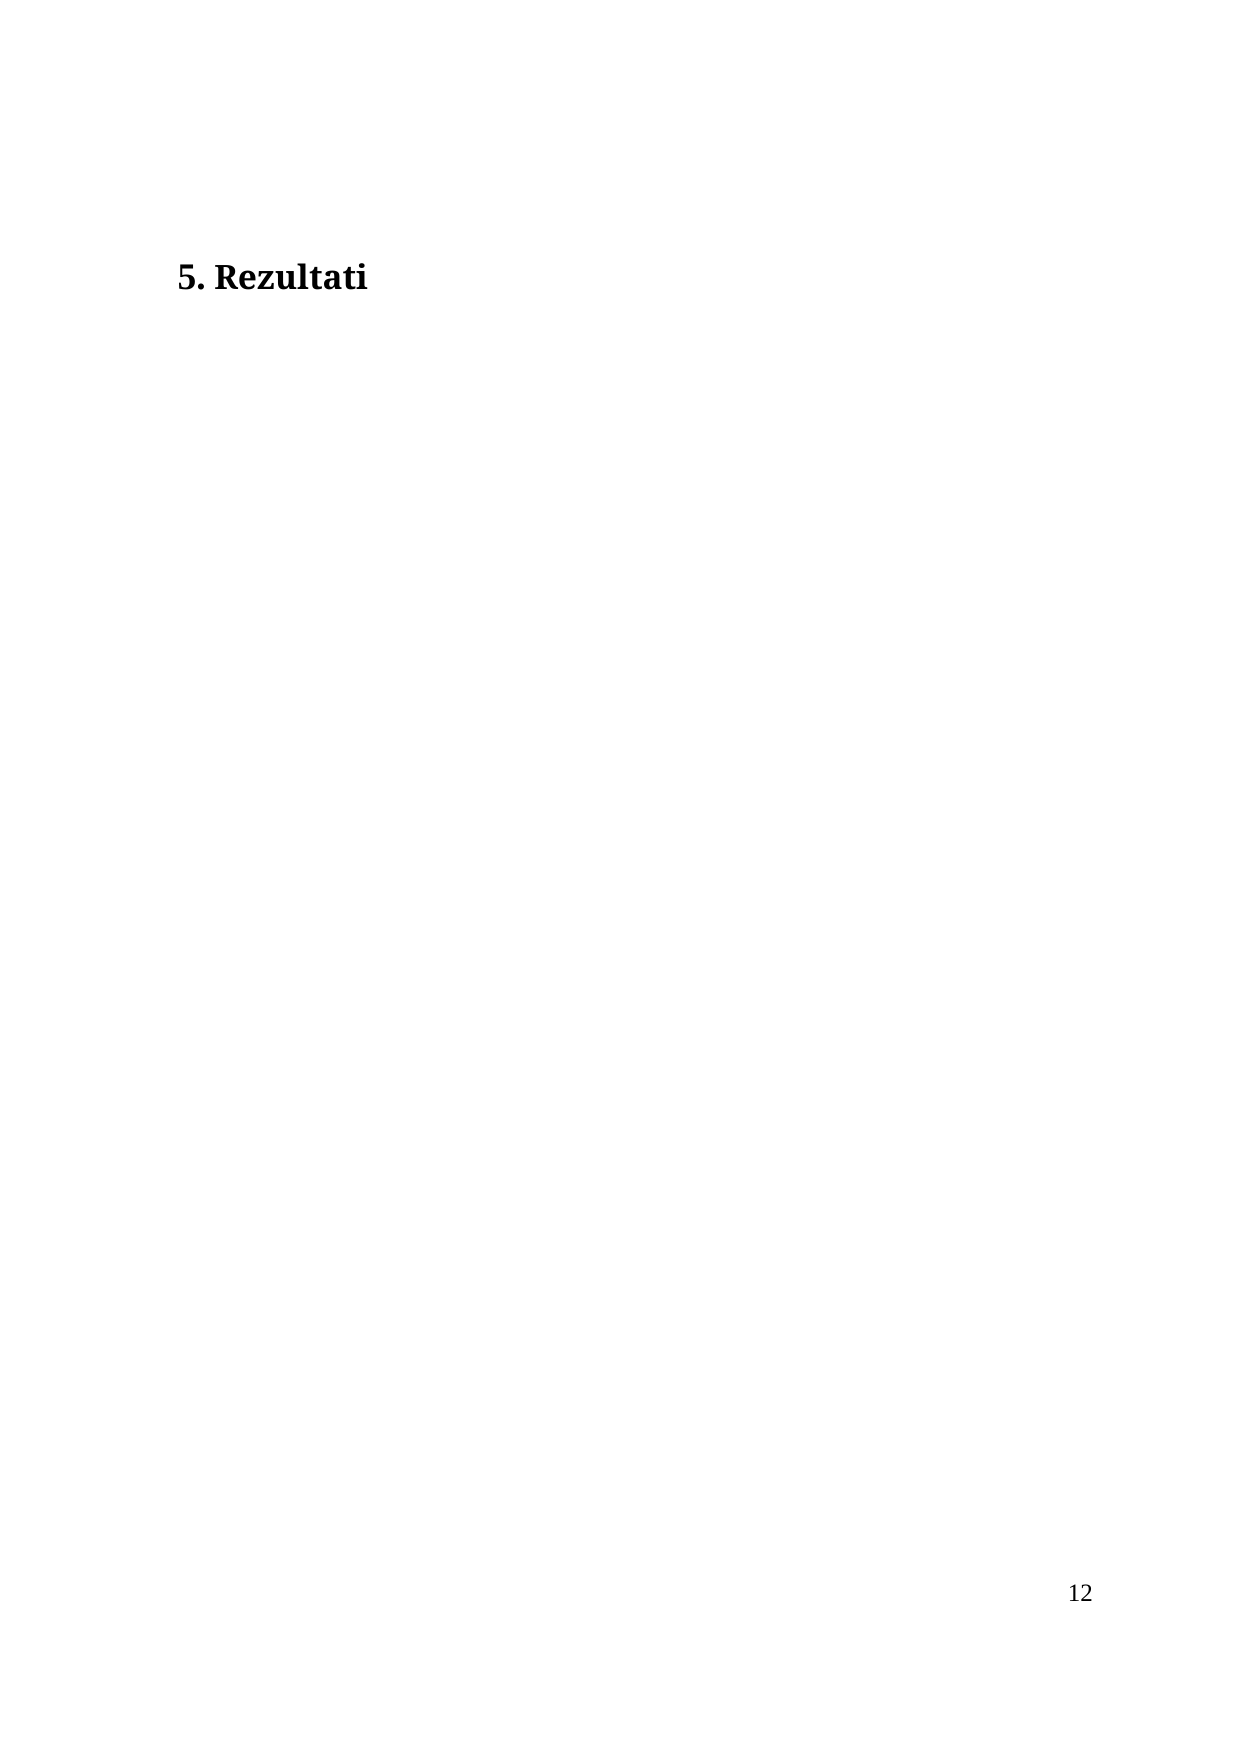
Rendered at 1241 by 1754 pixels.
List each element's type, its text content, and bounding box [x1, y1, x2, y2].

subtitle 5. Rezultati [177, 254, 1093, 299]
